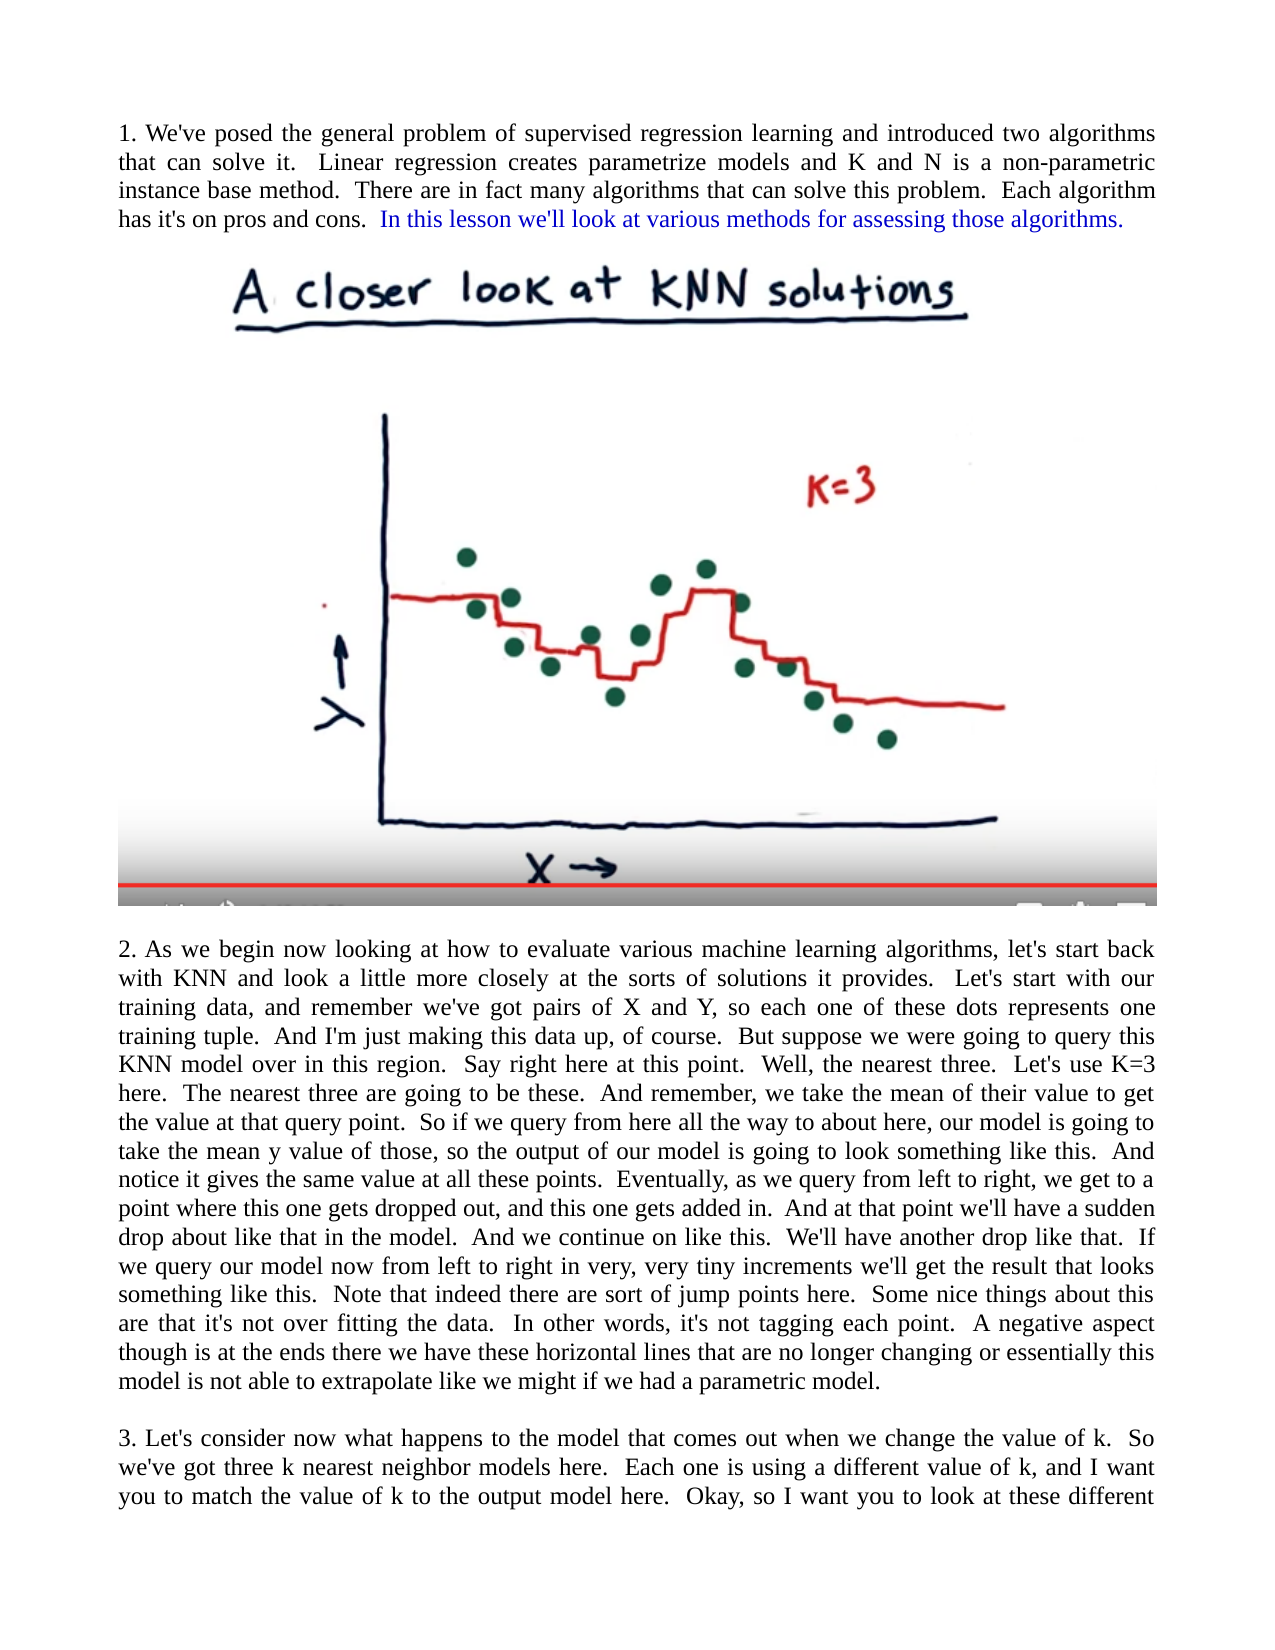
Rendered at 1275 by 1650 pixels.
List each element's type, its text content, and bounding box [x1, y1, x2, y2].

text 3. Let's consider now what happens to the model that comes out when we change the value of k. So we've got three k nearest neighbor models here. Each one is using a different value of k, and I want you to match the value of k to the output model here. Okay, so I want you to look at these different [118, 1423, 1157, 1509]
text 1. We've posed the general problem of supervised regression learning and introduced two algorithms that can solve it. Linear regression creates parametrize models and K and N is a non-parametric instance base method. There are in fact many algorithms that can solve this problem. Each algorithm has it's on pros and cons. In this lesson we'll look at various methods for assessing those algorithms. [118, 118, 1157, 233]
text 2. As we begin now looking at how to evaluate various machine learning algorithms, let's start back with KNN and look a little more closely at the sorts of solutions it provides. Let's start with our training data, and remember we've got pairs of X and Y, so each one of these dots represents one training tuple. And I'm just making this data up, of course. But suppose we were going to query this KNN model over in this region. Say right here at this point. Well, the nearest three. Let's use K=3 here. The nearest three are going to be these. And remember, we take the mean of their value to get the value at that query point. So if we query from here all the way to about here, our model is going to take the mean y value of those, so the output of our model is going to look something like this. And notice it gives the same value at all these points. Eventually, as we query from left to right, we get to a point where this one gets dropped out, and this one gets added in. And at that point we'll have a sudden drop about like that in the model. And we continue on like this. We'll have another drop like that. If we query our model now from left to right in very, very tiny increments we'll get the result that looks something like this. Note that indeed there are sort of jump points here. Some nice things about this are that it's not over fitting the data. In other words, it's not tagging each point. A negative aspect though is at the ends there we have these horizontal lines that are no longer changing or essentially this model is not able to extrapolate like we might if we had a parametric model. [118, 934, 1157, 1394]
picture [118, 261, 1157, 906]
